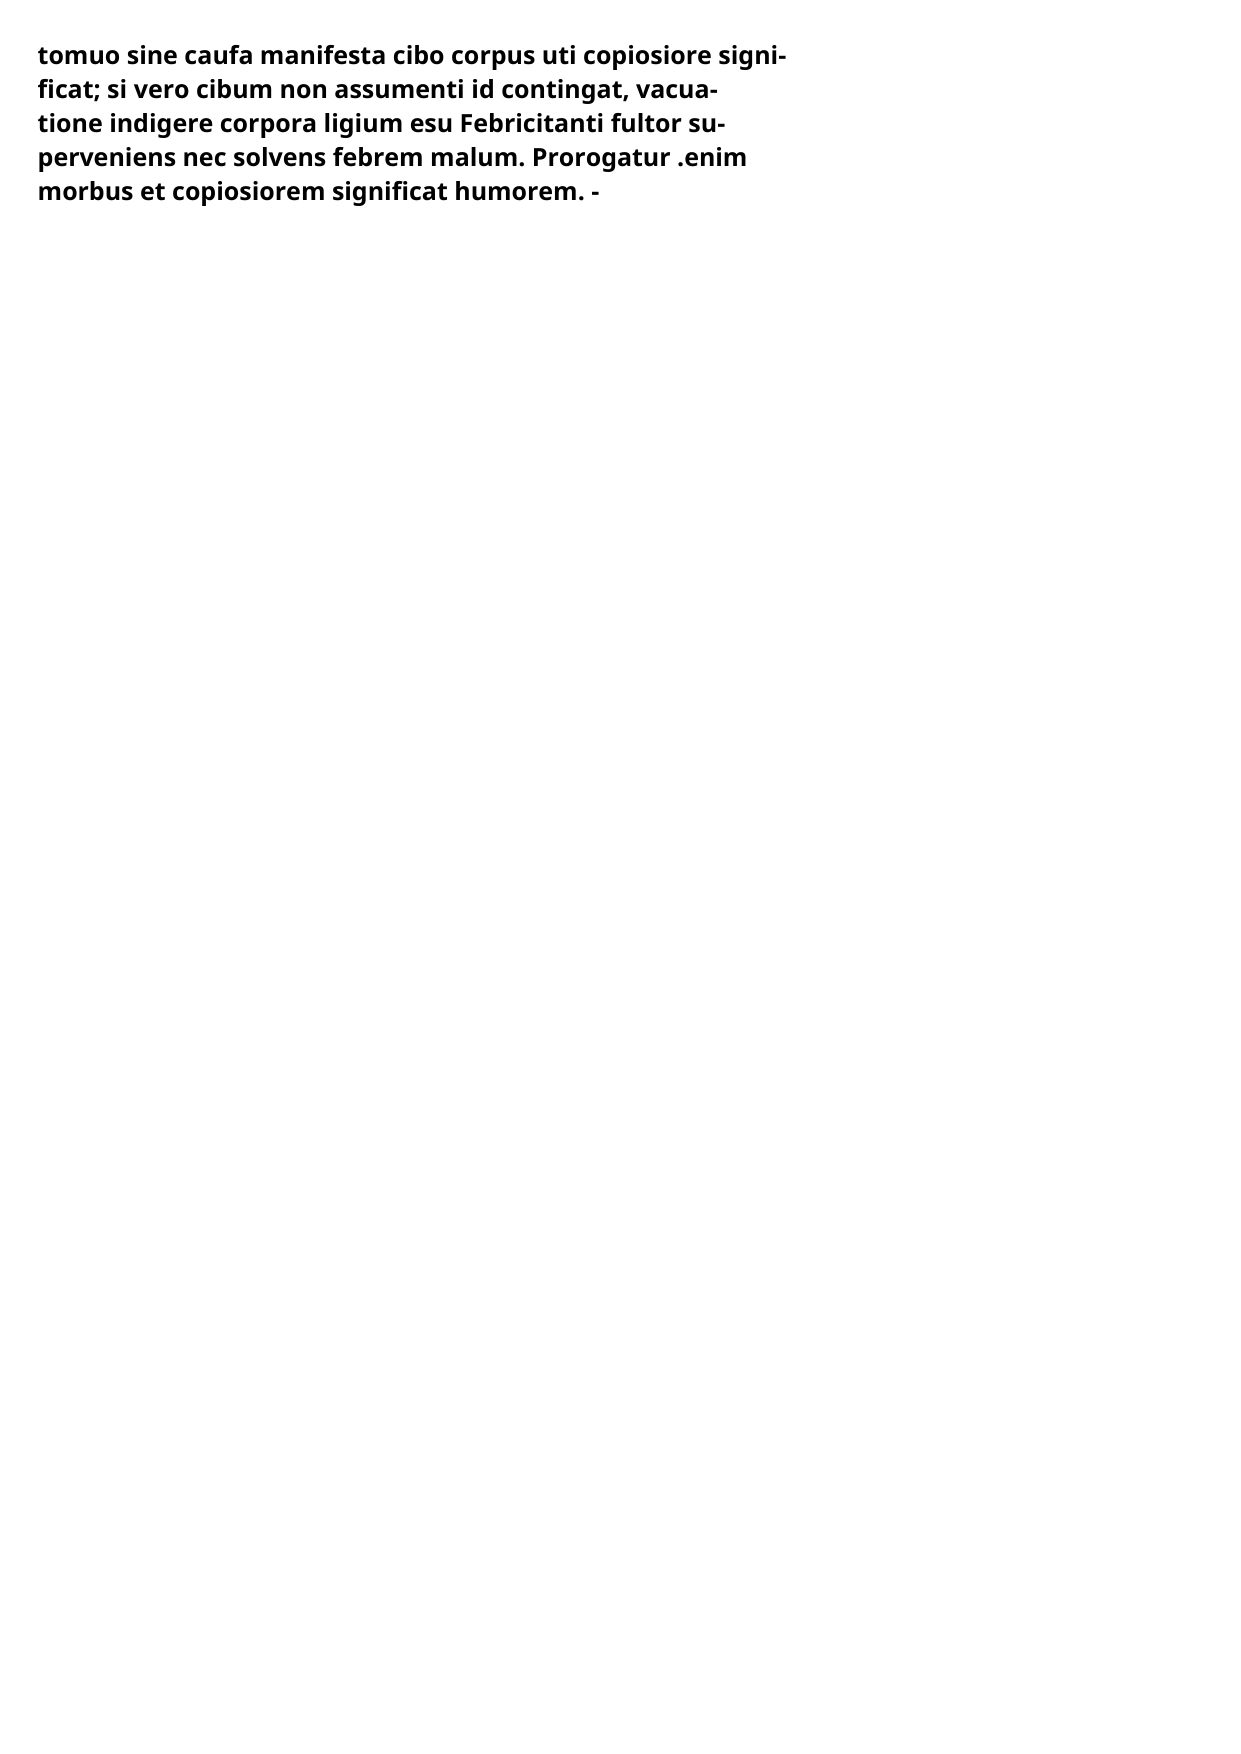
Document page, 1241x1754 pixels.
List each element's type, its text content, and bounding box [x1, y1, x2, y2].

text tomuo sine caufa manifesta cibo corpus uti copiosiore signi- ficat; si vero cibum non assumenti id contingat, vacua- tione indigere corpora ligium esu Febricitanti fultor su- perveniens nec solvens febrem malum. Prorogatur .enim morbus et copiosiorem significat humorem. - [37, 37, 1203, 208]
